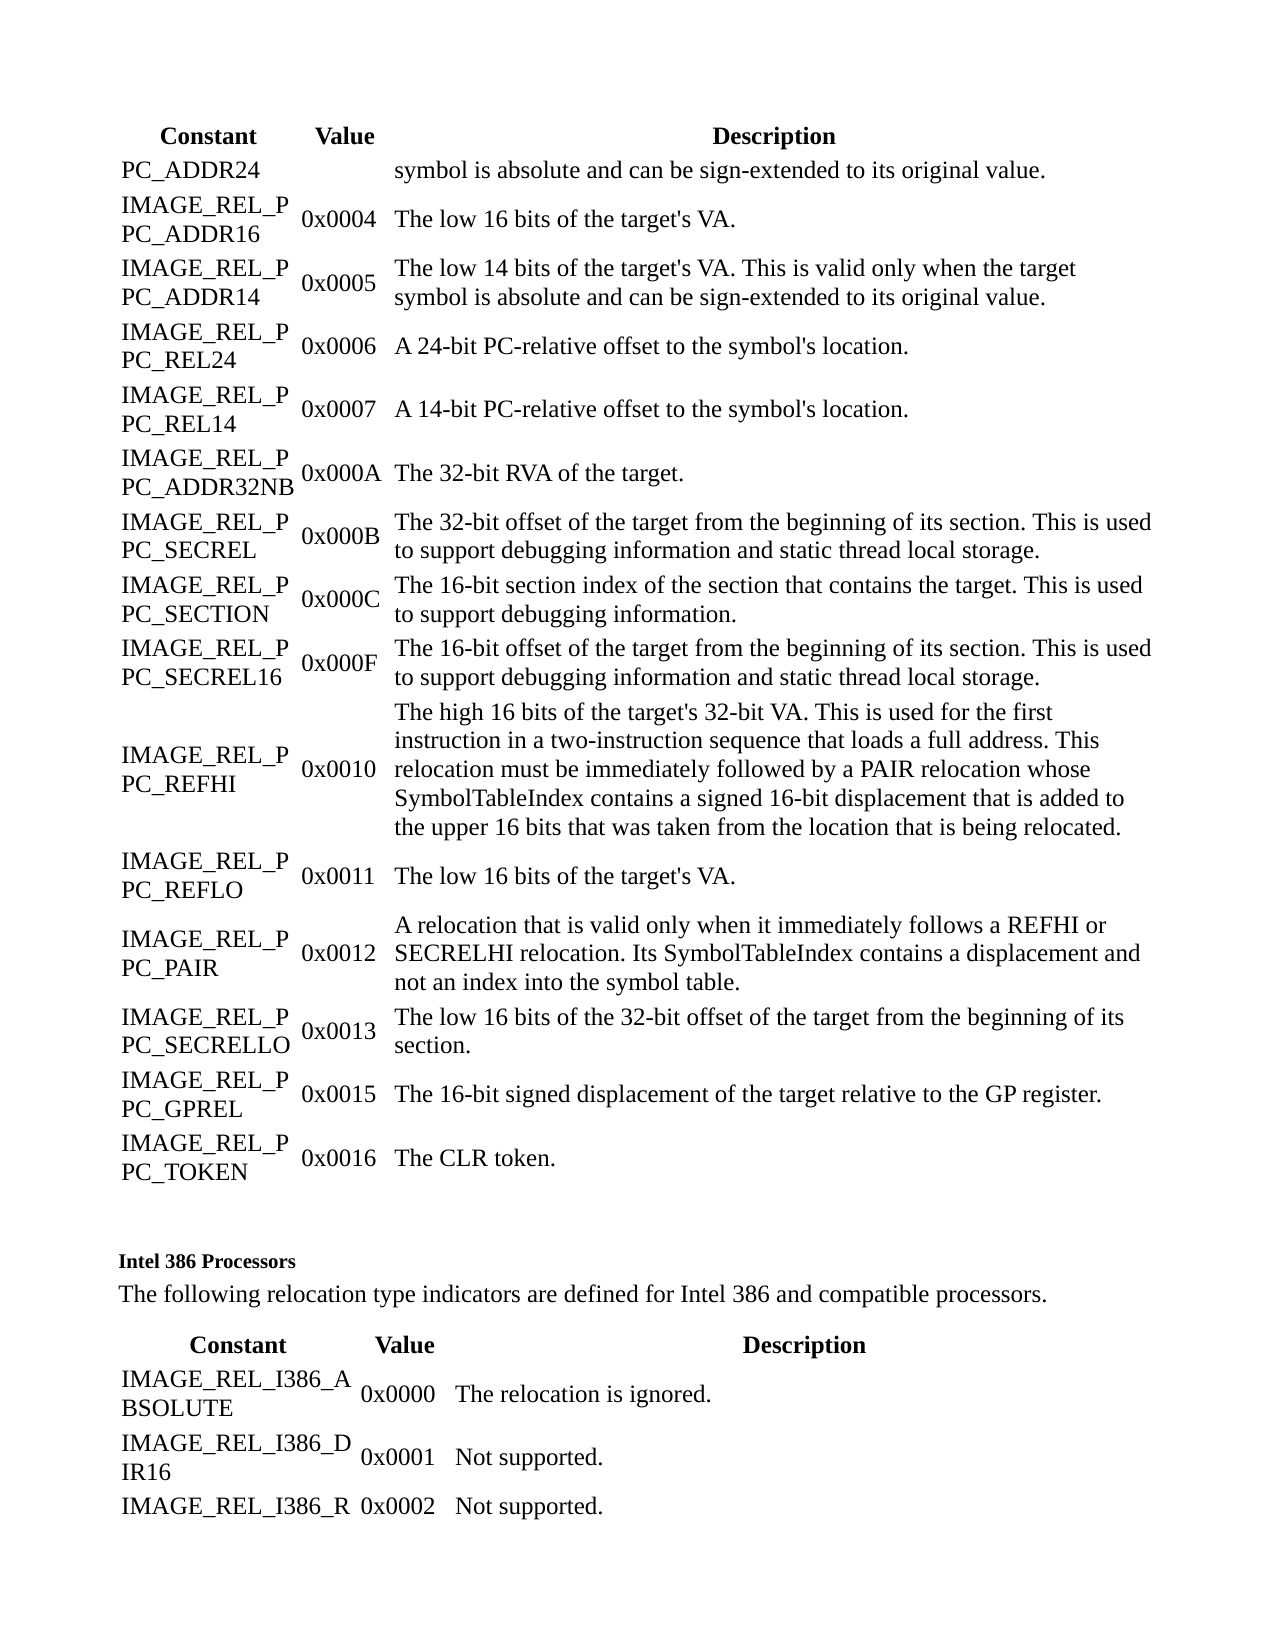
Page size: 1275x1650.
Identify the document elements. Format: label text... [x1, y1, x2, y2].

table_cell IMAGE_REL_I386_R [118, 1488, 357, 1523]
table_cell The low 14 bits of the target's VA. This is valid only when the target symbol is absolute and can be sign-extended to its original value. [391, 251, 1157, 314]
table_cell 0x000F [298, 631, 391, 694]
table_cell 0x0012 [298, 907, 391, 999]
table_cell IMAGE_REL_I386_ABSOLUTE [118, 1362, 357, 1425]
table_cell IMAGE_REL_PPC_SECREL16 [118, 631, 298, 694]
table_cell IMAGE_REL_PPC_SECTION [118, 567, 298, 631]
table_cell A 24-bit PC-relative offset to the symbol's location. [391, 314, 1157, 377]
table_cell IMAGE_REL_PPC_REFLO [118, 844, 298, 907]
table_cell The low 16 bits of the target's VA. [391, 187, 1157, 251]
table_cell The CLR token. [391, 1126, 1157, 1189]
table_cell The low 16 bits of the target's VA. [391, 844, 1157, 907]
table_cell 0x0005 [298, 251, 391, 314]
table_cell A relocation that is valid only when it immediately follows a REFHI or SECRELHI relocation. Its SymbolTableIndex contains a displacement and not an index into the symbol table. [391, 907, 1157, 999]
table_cell A 14-bit PC-relative offset to the symbol's location. [391, 377, 1157, 441]
table_cell 0x000A [298, 441, 391, 504]
table_cell 0x0006 [298, 314, 391, 377]
table_cell The high 16 bits of the target's 32-bit VA. This is used for the first instruction in a two-instruction sequence that loads a full address. This relocation must be immediately followed by a PAIR relocation whose SymbolTableIndex contains a signed 16-bit displacement that is added to the upper 16 bits that was taken from the location that is being relocated. [391, 694, 1157, 843]
table_cell PC_ADDR24 [118, 153, 298, 187]
table_cell 0x0016 [298, 1126, 391, 1189]
table_cell IMAGE_REL_PPC_REL14 [118, 377, 298, 441]
table_cell 0x000B [298, 504, 391, 567]
table_cell 0x0004 [298, 187, 391, 251]
table_cell Not supported. [452, 1488, 1157, 1523]
table_cell [298, 153, 391, 187]
table_cell Not supported. [452, 1425, 1157, 1488]
table_cell IMAGE_REL_PPC_ADDR32NB [118, 441, 298, 504]
table_cell 0x0013 [298, 999, 391, 1062]
table_cell symbol is absolute and can be sign-extended to its original value. [391, 153, 1157, 187]
table_header Value [298, 118, 391, 153]
table_cell IMAGE_REL_PPC_SECRELLO [118, 999, 298, 1062]
table_cell The 16-bit offset of the target from the beginning of its section. This is used to support debugging information and static thread local storage. [391, 631, 1157, 694]
text The following relocation type indicators are defined for Intel 386 and compatible processors. [118, 1279, 1157, 1308]
table_cell IMAGE_REL_PPC_PAIR [118, 907, 298, 999]
table_cell 0x0015 [298, 1062, 391, 1126]
table_cell The 32-bit offset of the target from the beginning of its section. This is used to support debugging information and static thread local storage. [391, 504, 1157, 567]
table_cell IMAGE_REL_PPC_ADDR14 [118, 251, 298, 314]
table_cell IMAGE_REL_PPC_GPREL [118, 1062, 298, 1126]
table_cell The 16-bit section index of the section that contains the target. This is used to support debugging information. [391, 567, 1157, 631]
table_cell 0x0010 [298, 694, 391, 843]
table_cell 0x0011 [298, 844, 391, 907]
table_cell 0x0001 [358, 1425, 452, 1488]
table_header Value [358, 1327, 452, 1362]
table_cell 0x0002 [358, 1488, 452, 1523]
table_header Constant [118, 1327, 357, 1362]
table_header Description [391, 118, 1157, 153]
table_cell The relocation is ignored. [452, 1362, 1157, 1425]
table_cell IMAGE_REL_PPC_SECREL [118, 504, 298, 567]
table_cell IMAGE_REL_PPC_ADDR16 [118, 187, 298, 251]
table_cell 0x0000 [358, 1362, 452, 1425]
table_header Constant [118, 118, 298, 153]
table_cell The 16-bit signed displacement of the target relative to the GP register. [391, 1062, 1157, 1126]
table_cell IMAGE_REL_PPC_REL24 [118, 314, 298, 377]
table_cell The 32-bit RVA of the target. [391, 441, 1157, 504]
table_cell 0x0007 [298, 377, 391, 441]
table_cell IMAGE_REL_I386_DIR16 [118, 1425, 357, 1488]
subtitle Intel 386 Processors [118, 1249, 1157, 1273]
table_cell IMAGE_REL_PPC_TOKEN [118, 1126, 298, 1189]
table_cell The low 16 bits of the 32-bit offset of the target from the beginning of its section. [391, 999, 1157, 1062]
table_header Description [452, 1327, 1157, 1362]
table_cell 0x000C [298, 567, 391, 631]
table_cell IMAGE_REL_PPC_REFHI [118, 694, 298, 843]
